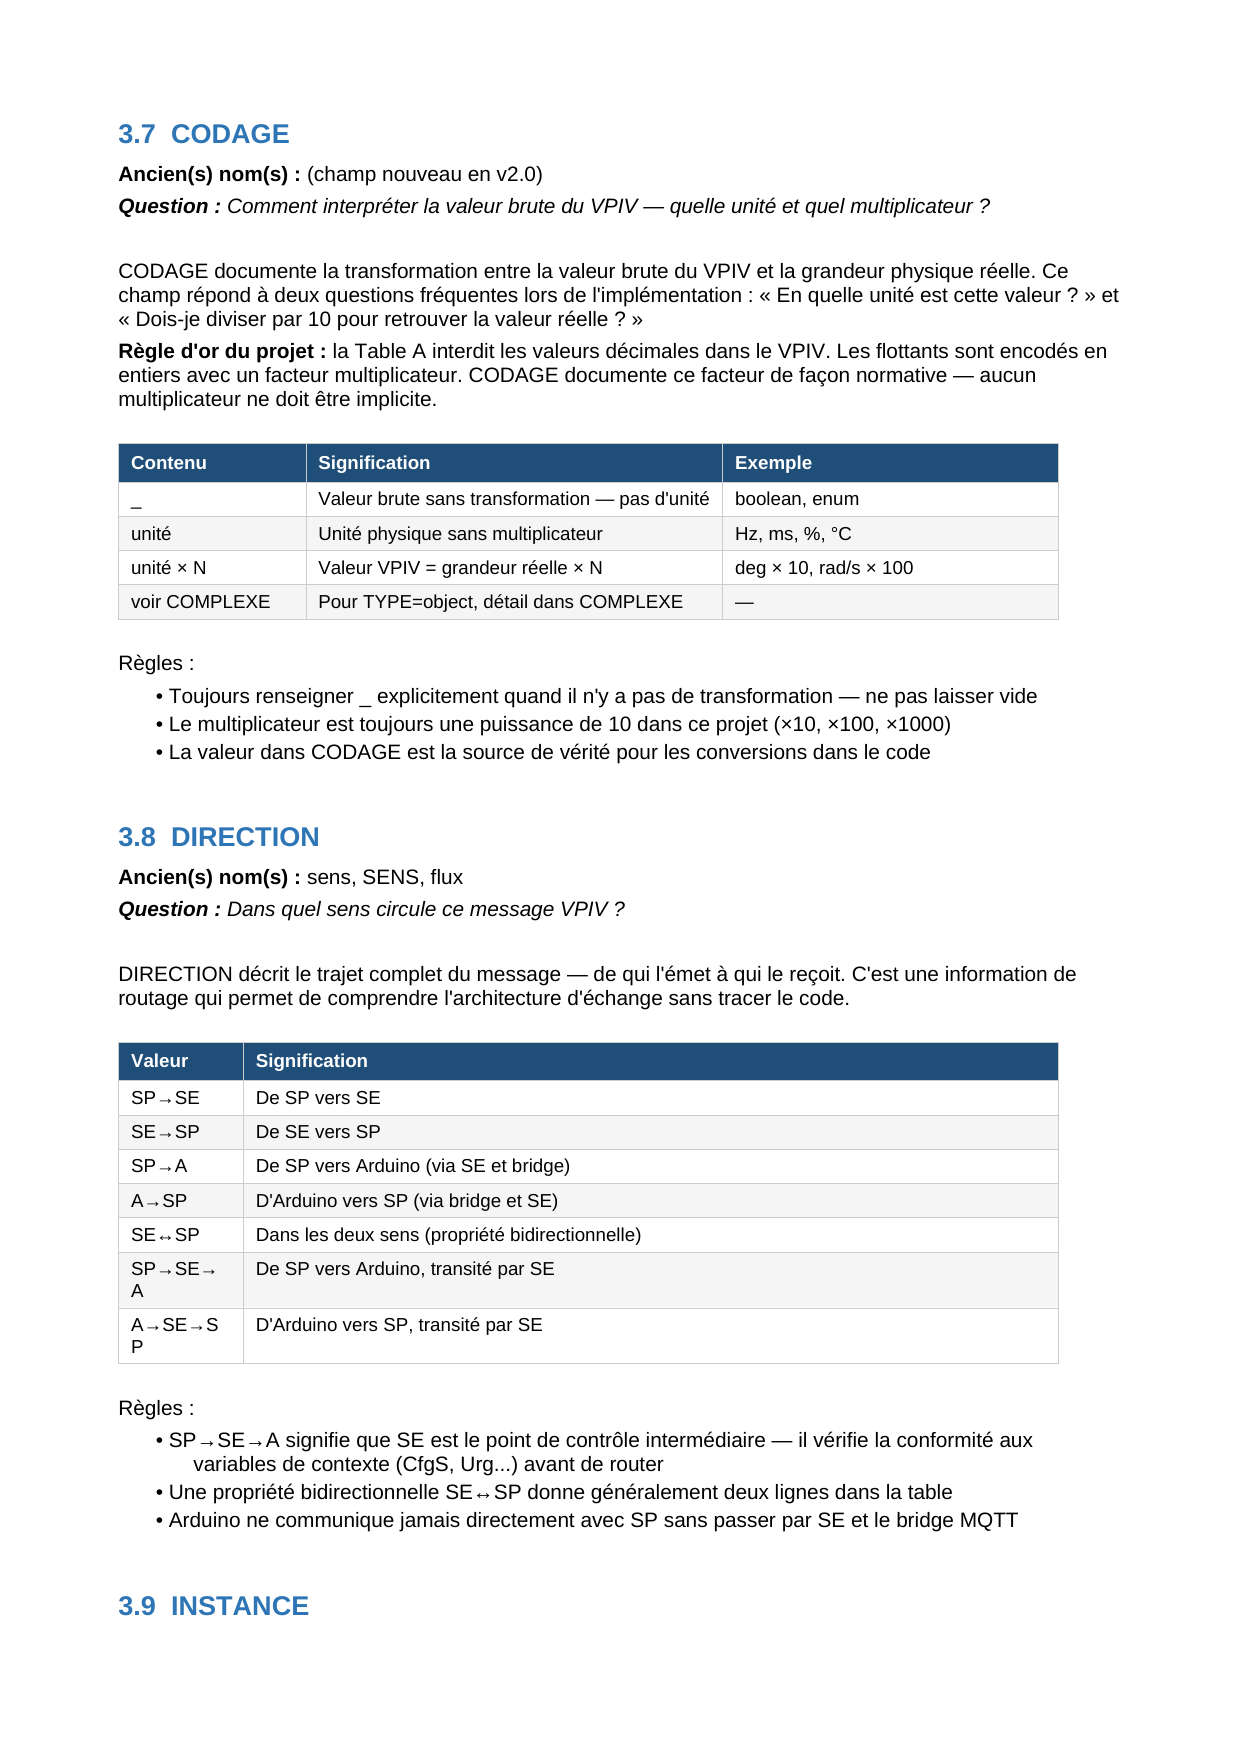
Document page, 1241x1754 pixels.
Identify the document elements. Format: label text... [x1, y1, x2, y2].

table_cell SP→SE [119, 1081, 243, 1114]
text Question : Comment interpréter la valeur brute du VPIV — quelle unité et quel multiplicateur ? [118, 194, 1122, 218]
table_cell _ [119, 483, 306, 516]
subtitle 3.8 DIRECTION [118, 821, 1122, 852]
table_cell SE→SP [119, 1116, 243, 1149]
subtitle 3.7 CODAGE [118, 118, 1122, 149]
table_cell Unité physique sans multiplicateur [307, 517, 722, 550]
text • Le multiplicateur est toujours une puissance de 10 dans ce projet (×10, ×100, ×1000) [156, 712, 1122, 736]
table_cell SP→A [119, 1150, 243, 1183]
text Règles : [118, 1396, 1122, 1420]
table_header Valeur [119, 1043, 243, 1080]
text Ancien(s) nom(s) : (champ nouveau en v2.0) [118, 162, 1122, 186]
text • Toujours renseigner _ explicitement quand il n'y a pas de transformation — ne pas laisser vide [156, 683, 1122, 707]
text • Arduino ne communique jamais directement avec SP sans passer par SE et le bridge MQTT [156, 1508, 1122, 1532]
table_cell SP→SE→A [119, 1253, 243, 1307]
table_cell Dans les deux sens (propriété bidirectionnelle) [244, 1218, 1058, 1252]
table_cell De SP vers SE [244, 1081, 1058, 1114]
table_cell SE↔SP [119, 1218, 243, 1252]
table_cell Valeur VPIV = grandeur réelle × N [307, 551, 722, 584]
table_cell Pour TYPE=object, détail dans COMPLEXE [307, 585, 722, 619]
table_cell Hz, ms, %, °C [723, 517, 1058, 550]
table_header Signification [244, 1043, 1058, 1080]
text DIRECTION décrit le trajet complet du message — de qui l'émet à qui le reçoit. C'est une information de routage qui permet de comprendre l'architecture d'échange sans tracer le code. [118, 962, 1122, 1009]
text Question : Dans quel sens circule ce message VPIV ? [118, 897, 1122, 921]
table_cell — [723, 585, 1058, 619]
text Règle d'or du projet : la Table A interdit les valeurs décimales dans le VPIV. Les flottants sont encodés en entiers avec un facteur multiplicateur. CODAGE documente ce facteur de façon normative — aucun multiplicateur ne doit être implicite. [118, 339, 1122, 411]
text • Une propriété bidirectionnelle SE↔SP donne généralement deux lignes dans la table [156, 1480, 1122, 1504]
text Ancien(s) nom(s) : sens, SENS, flux [118, 865, 1122, 889]
table_cell unité × N [119, 551, 306, 584]
table_cell D'Arduino vers SP (via bridge et SE) [244, 1184, 1058, 1217]
table_cell boolean, enum [723, 483, 1058, 516]
text Règles : [118, 651, 1122, 675]
table_cell deg × 10, rad/s × 100 [723, 551, 1058, 584]
table_cell voir COMPLEXE [119, 585, 306, 619]
table_cell Valeur brute sans transformation — pas d'unité [307, 483, 722, 516]
table_cell D'Arduino vers SP, transité par SE [244, 1309, 1058, 1363]
table_cell De SP vers Arduino (via SE et bridge) [244, 1150, 1058, 1183]
table_header Signification [307, 444, 722, 482]
table_header Exemple [723, 444, 1058, 482]
table_cell unité [119, 517, 306, 550]
subtitle 3.9 INSTANCE [118, 1589, 1122, 1621]
text CODAGE documente la transformation entre la valeur brute du VPIV et la grandeur physique réelle. Ce champ répond à deux questions fréquentes lors de l'implémentation : « En quelle unité est cette valeur ? » et « Dois-je diviser par 10 pour retrouver la valeur réelle ? » [118, 259, 1122, 331]
table_cell De SE vers SP [244, 1116, 1058, 1149]
table_cell A→SP [119, 1184, 243, 1217]
text • SP→SE→A signifie que SE est le point de contrôle intermédiaire — il vérifie la conformité aux variables de contexte (CfgS, Urg...) avant de router [156, 1428, 1122, 1476]
table_header Contenu [119, 444, 306, 482]
table_cell De SP vers Arduino, transité par SE [244, 1253, 1058, 1307]
table_cell A→SE→SP [119, 1309, 243, 1363]
text • La valeur dans CODAGE est la source de vérité pour les conversions dans le code [156, 740, 1122, 764]
